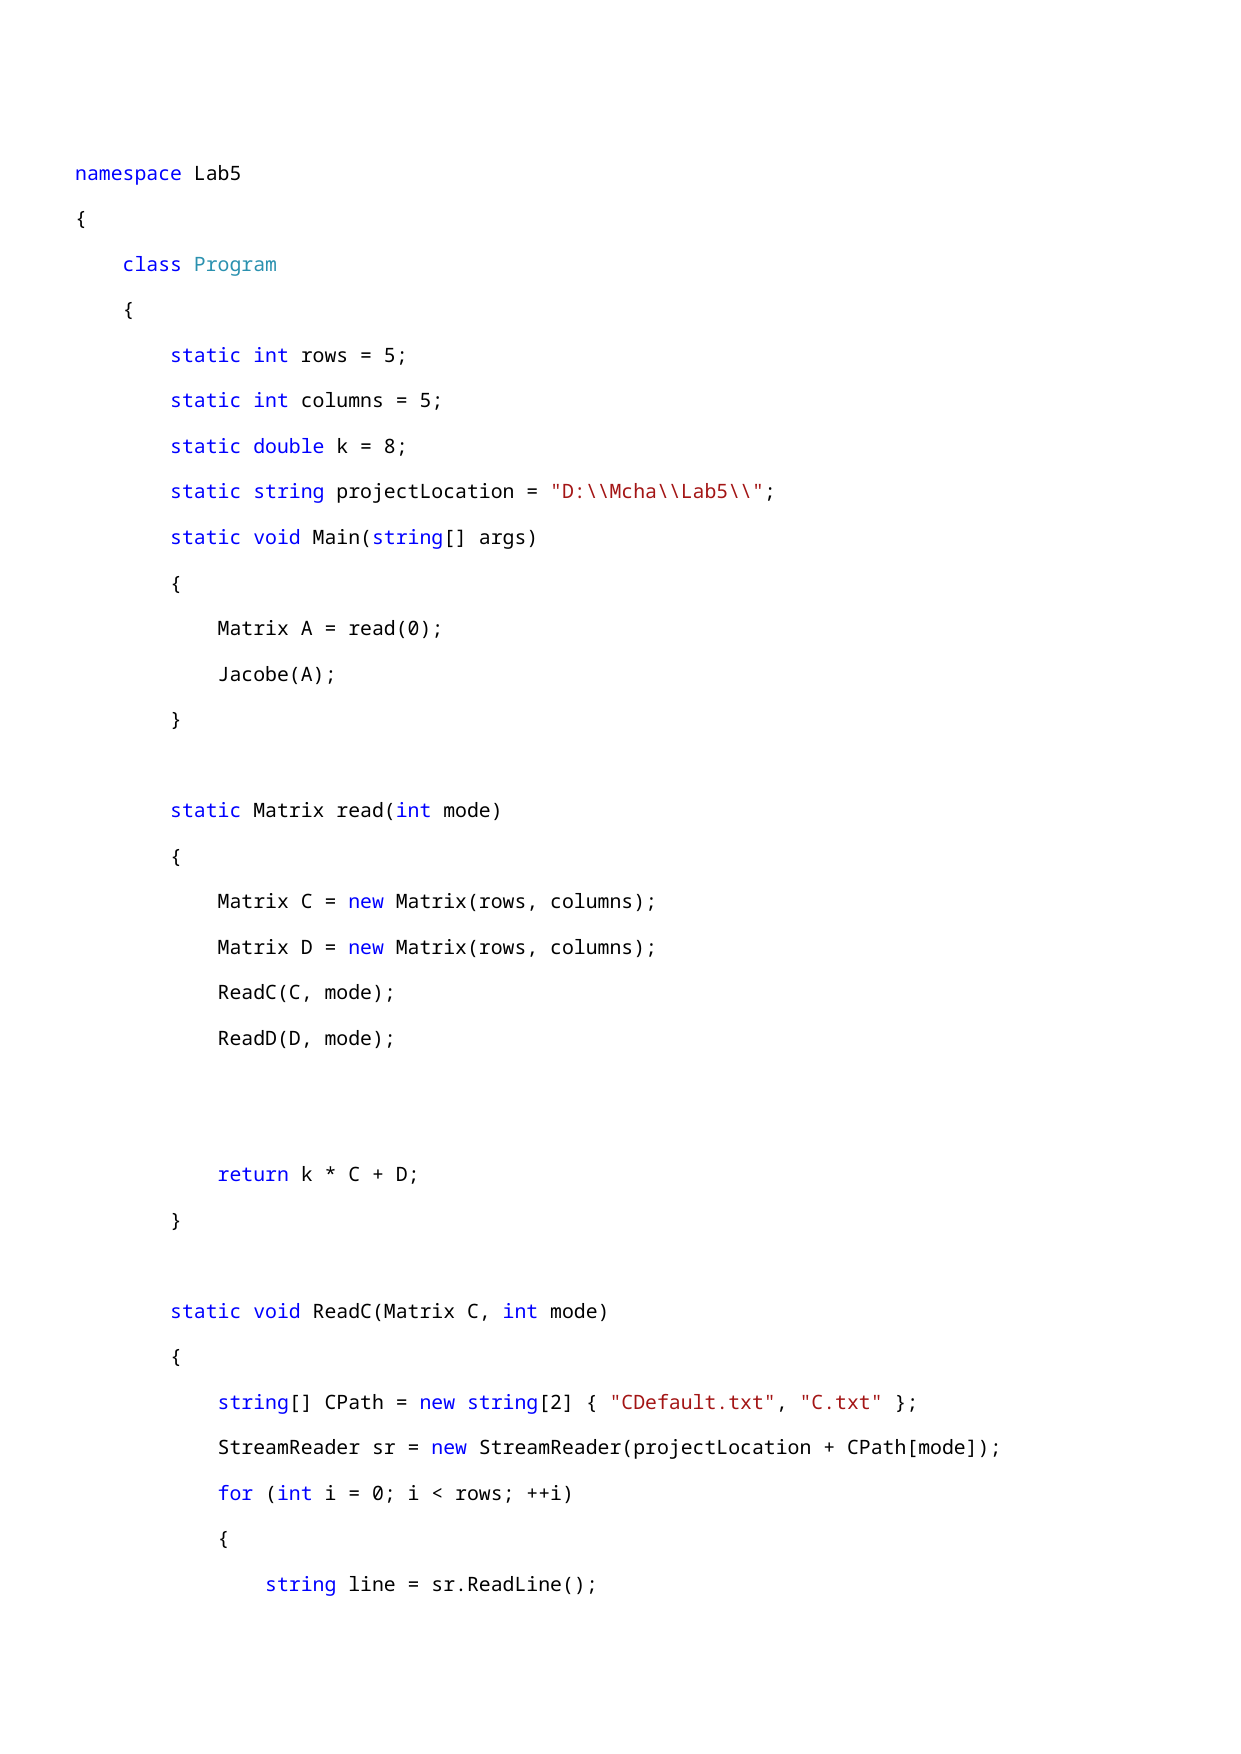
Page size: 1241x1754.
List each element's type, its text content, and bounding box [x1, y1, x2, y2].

text { [75, 204, 1165, 232]
text } [75, 705, 1165, 732]
text class Program [75, 250, 1165, 277]
text static void Main(string[] args) [75, 523, 1165, 550]
text StreamReader sr = new StreamReader(projectLocation + CPath[mode]); [75, 1434, 1165, 1461]
text { [75, 296, 1165, 323]
text static void ReadC(Matrix C, int mode) [75, 1297, 1165, 1324]
text { [75, 1343, 1165, 1369]
text Matrix C = new Matrix(rows, columns); [75, 887, 1165, 914]
text Jacobe(A); [75, 660, 1165, 687]
text static string projectLocation = "D:\\Mcha\\Lab5\\"; [75, 478, 1165, 505]
text ReadD(D, mode); [75, 1024, 1165, 1051]
text Matrix D = new Matrix(rows, columns); [75, 933, 1165, 960]
text string[] CPath = new string[2] { "CDefault.txt", "C.txt" }; [75, 1388, 1165, 1415]
text namespace Lab5 [75, 159, 1165, 186]
text ReadC(C, mode); [75, 978, 1165, 1005]
text } [75, 1206, 1165, 1233]
text static int columns = 5; [75, 387, 1165, 414]
text Matrix A = read(0); [75, 614, 1165, 641]
text { [75, 842, 1165, 869]
text for (int i = 0; i < rows; ++i) [75, 1479, 1165, 1506]
text static int rows = 5; [75, 341, 1165, 368]
text { [75, 569, 1165, 596]
text return k * C + D; [75, 1161, 1165, 1187]
text { [75, 1525, 1165, 1552]
text string line = sr.ReadLine(); [75, 1570, 1165, 1597]
text static Matrix read(int mode) [75, 796, 1165, 823]
text static double k = 8; [75, 432, 1165, 459]
